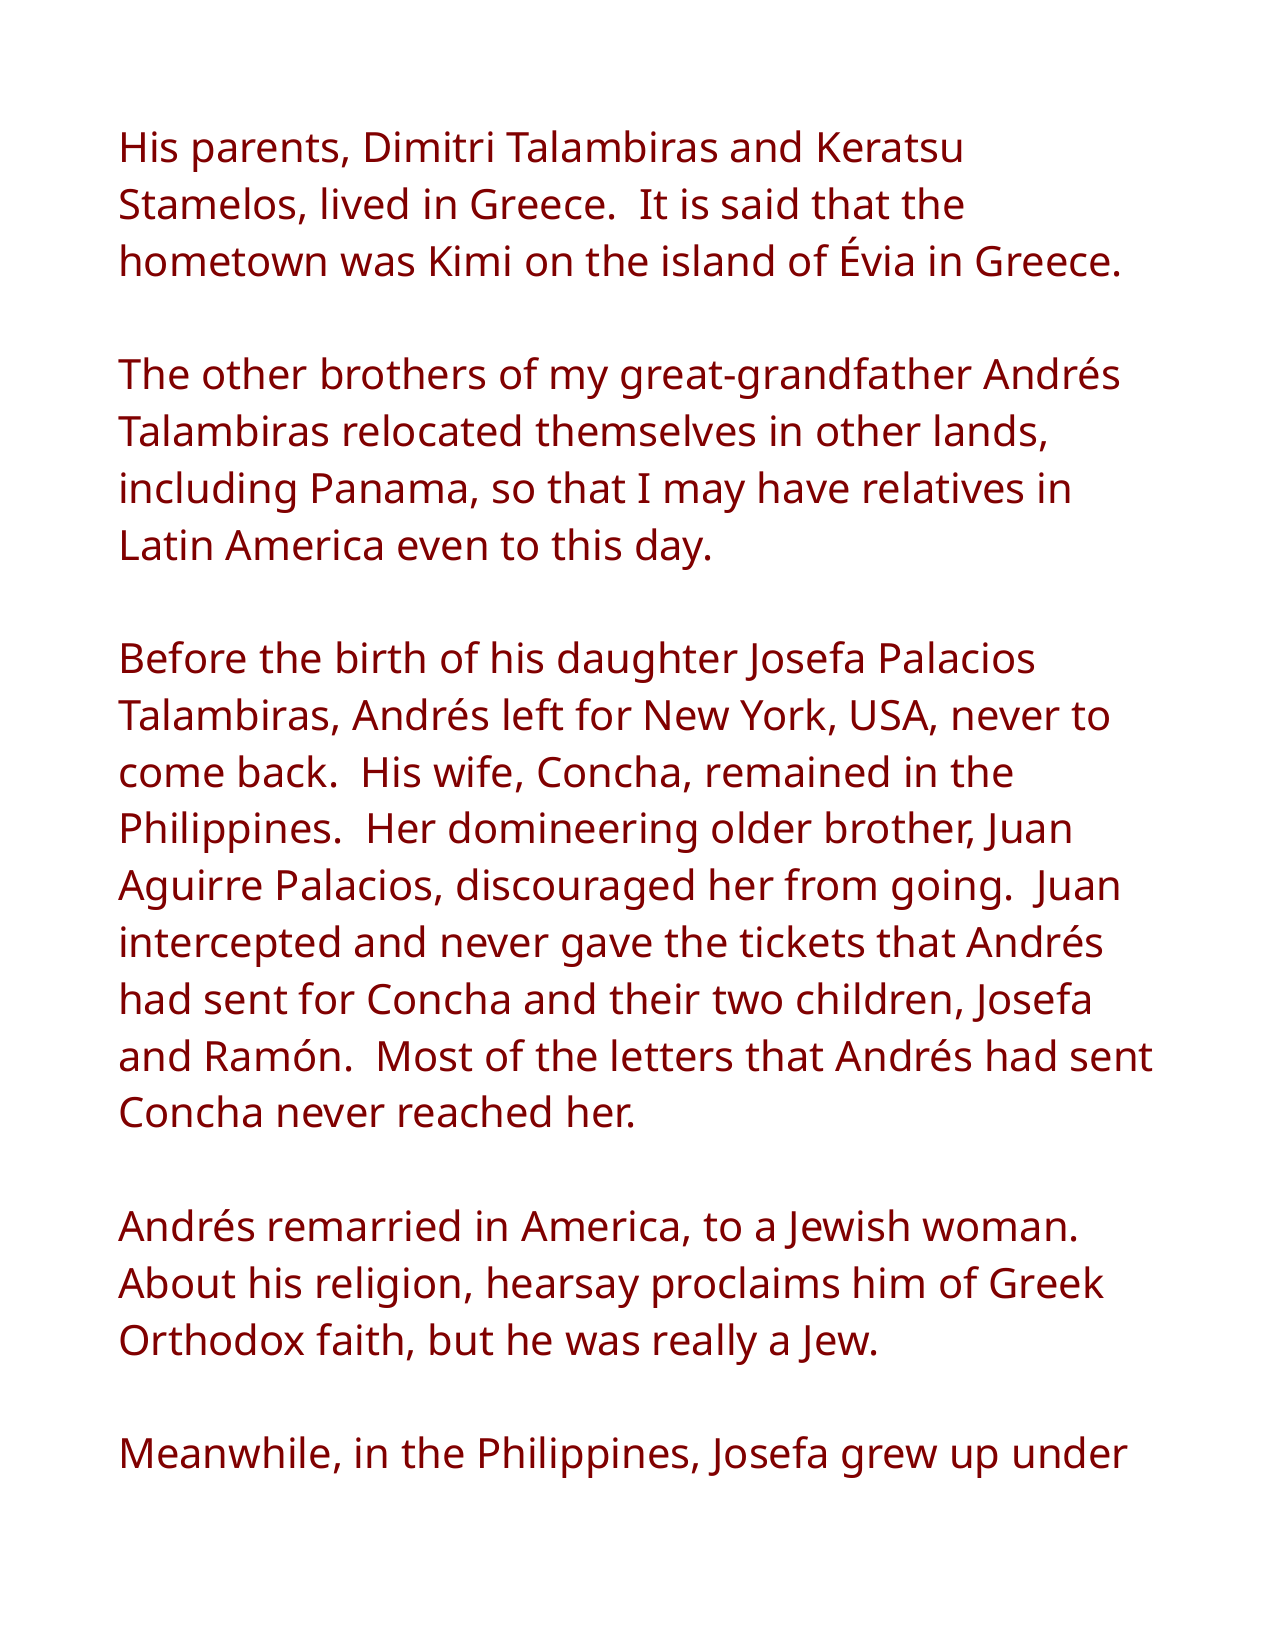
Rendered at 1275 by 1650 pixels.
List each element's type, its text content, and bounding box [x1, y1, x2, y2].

text The other brothers of my great-grandfather Andrés Talambiras relocated themselves in other lands, including Panama, so that I may have relatives in Latin America even to this day. [118, 345, 1157, 572]
text Before the birth of his daughter Josefa Palacios Talambiras, Andrés left for New York, USA, never to come back. His wife, Concha, remained in the Philippines. Her domineering older brother, Juan Aguirre Palacios, discouraged her from going. Juan intercepted and never gave the tickets that Andrés had sent for Concha and their two children, Josefa and Ramón. Most of the letters that Andrés had sent Concha never reached her. [118, 629, 1157, 1140]
text Meanwhile, in the Philippines, Josefa grew up under [118, 1424, 1157, 1481]
text His parents, Dimitri Talambiras and Keratsu Stamelos, lived in Greece. It is said that the hometown was Kimi on the island of Évia in Greece. [118, 118, 1157, 288]
text Andrés remarried in America, to a Jewish woman. About his religion, hearsay proclaims him of Greek Orthodox faith, but he was really a Jew. [118, 1197, 1157, 1367]
